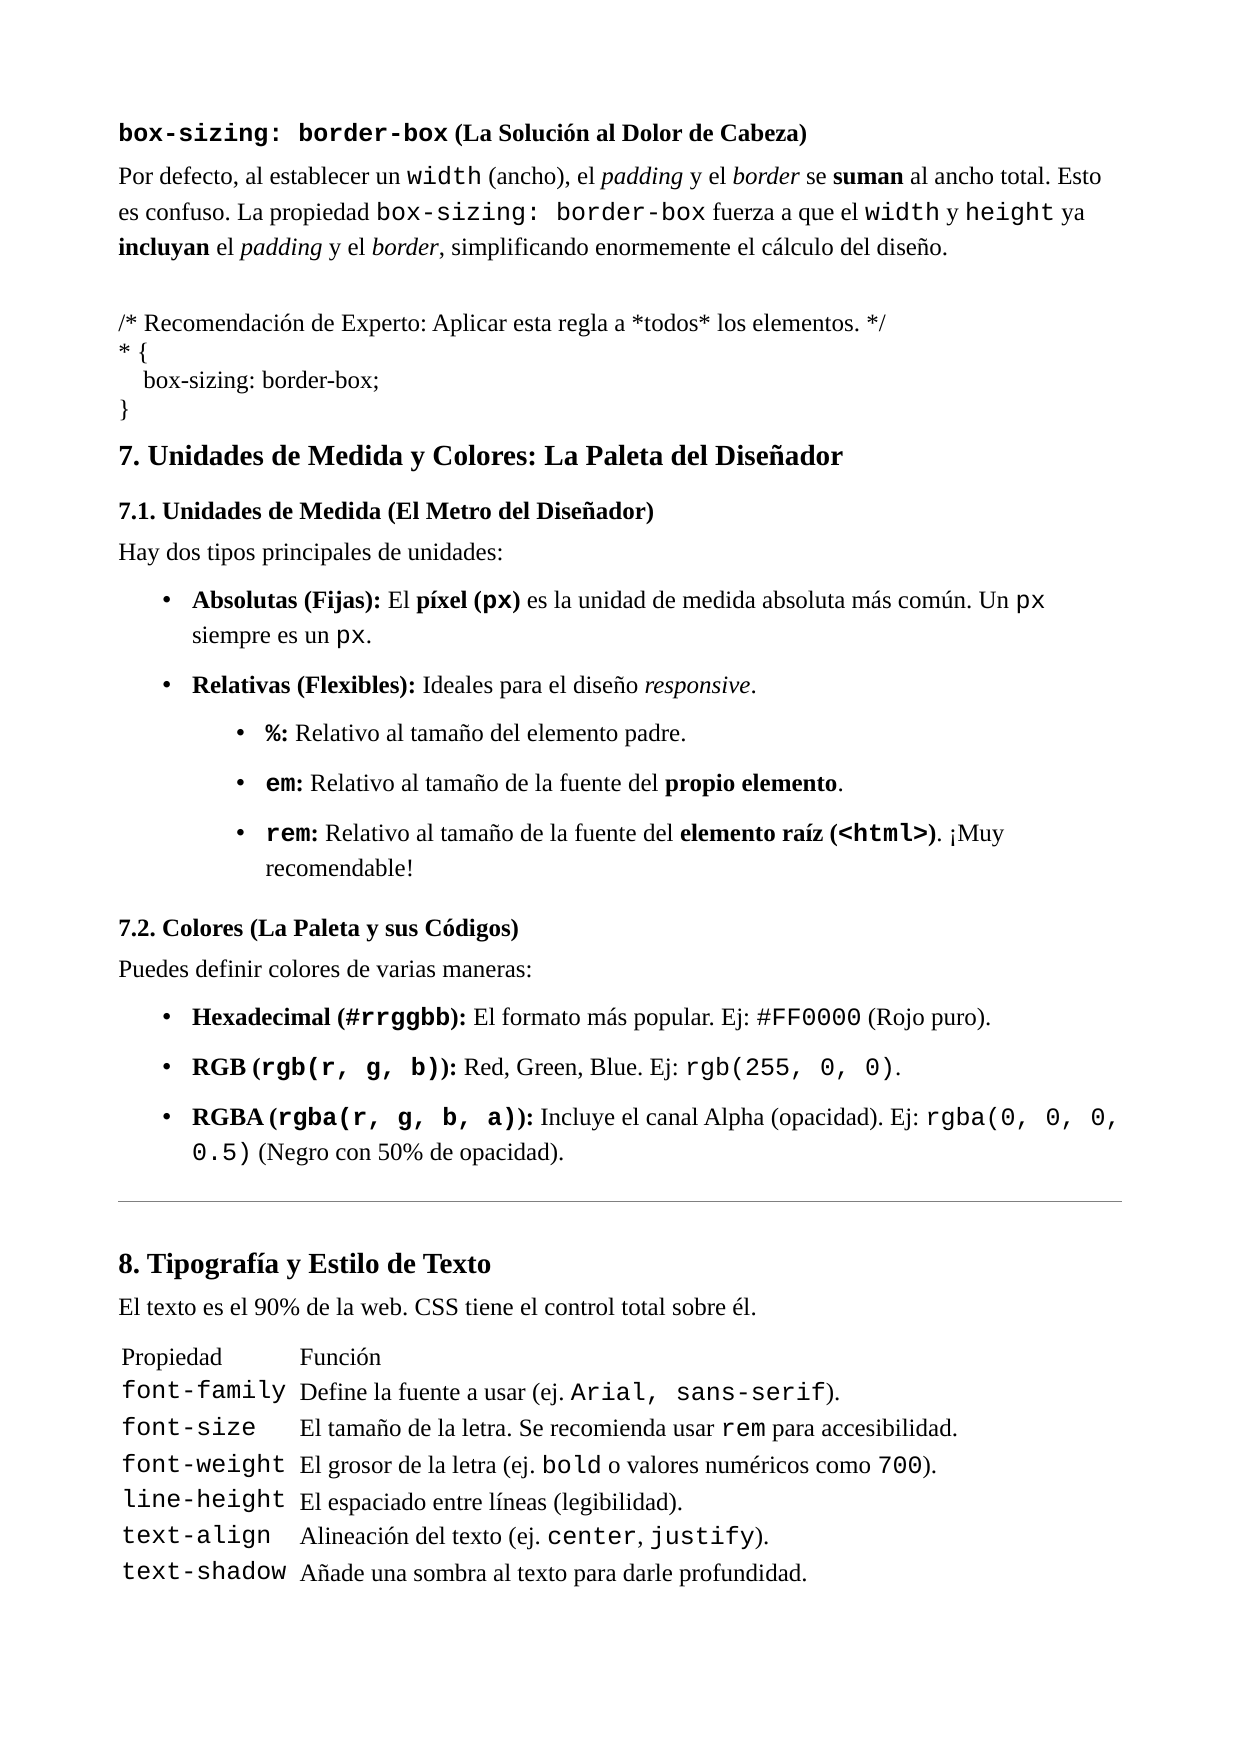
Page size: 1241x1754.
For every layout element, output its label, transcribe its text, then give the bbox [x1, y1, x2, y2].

table_cell text-align [118, 1519, 296, 1555]
text El texto es el 90% de la web. CSS tiene el control total sobre él. [118, 1292, 1122, 1321]
table_cell Define la fuente a usar (ej. Arial, sans-serif). [296, 1374, 969, 1411]
table_cell El tamaño de la letra. Se recomienda usar rem para accesibilidad. [296, 1411, 969, 1447]
table_cell El grosor de la letra (ej. bold o valores numéricos como 700). [296, 1447, 969, 1484]
list Relativas (Flexibles): Ideales para el diseño responsive. [162, 670, 1122, 699]
list Hexadecimal (#rrggbb): El formato más popular. Ej: #FF0000 (Rojo puro). [162, 1002, 1122, 1033]
subtitle box-sizing: border-box (La Solución al Dolor de Cabeza) [118, 118, 1122, 149]
list rem: Relativo al tamaño de la fuente del elemento raíz (<html>). ¡Muy recomendable! [236, 818, 1122, 882]
table_cell font-size [118, 1411, 296, 1447]
table_header Función [296, 1339, 969, 1374]
list em: Relativo al tamaño de la fuente del propio elemento. [236, 768, 1122, 798]
list %: Relativo al tamaño del elemento padre. [236, 718, 1122, 748]
subtitle 8. Tipografía y Estilo de Texto [118, 1246, 1122, 1279]
list RGB (rgb(r, g, b)): Red, Green, Blue. Ej: rgb(255, 0, 0). [162, 1052, 1122, 1083]
text Hay dos tipos principales de unidades: [118, 537, 1122, 566]
subtitle 7.2. Colores (La Paleta y sus Códigos) [118, 913, 1122, 942]
table_cell El espaciado entre líneas (legibilidad). [296, 1484, 969, 1518]
table_cell font-family [118, 1374, 296, 1411]
table_cell font-weight [118, 1447, 296, 1484]
table_header Propiedad [118, 1339, 296, 1374]
subtitle 7. Unidades de Medida y Colores: La Paleta del Diseñador [118, 438, 1122, 471]
table_cell Alineación del texto (ej. center, justify). [296, 1519, 969, 1555]
list RGBA (rgba(r, g, b, a)): Incluye el canal Alpha (opacidad). Ej: rgba(0, 0, 0, 0.5) (Negro con 50% de opacidad). [162, 1102, 1122, 1168]
table_cell text-shadow [118, 1555, 296, 1590]
subtitle 7.1. Unidades de Medida (El Metro del Diseñador) [118, 496, 1122, 525]
text Puedes definir colores de varias maneras: [118, 954, 1122, 983]
table_cell line-height [118, 1484, 296, 1518]
table_cell Añade una sombra al texto para darle profundidad. [296, 1555, 969, 1590]
list Absolutas (Fijas): El píxel (px) es la unidad de medida absoluta más común. Un px siempre es un px. [162, 585, 1122, 651]
text Por defecto, al establecer un width (ancho), el padding y el border se suman al ancho total. Esto es confuso. La propiedad box-sizing: border-box fuerza a que el width y height ya incluyan el padding y el border, simplificando enormemente el cálculo del diseño. [118, 161, 1122, 260]
text /* Recomendación de Experto: Aplicar esta regla a *todos* los elementos. */ * { box-sizing: border-box; } [118, 308, 1122, 423]
